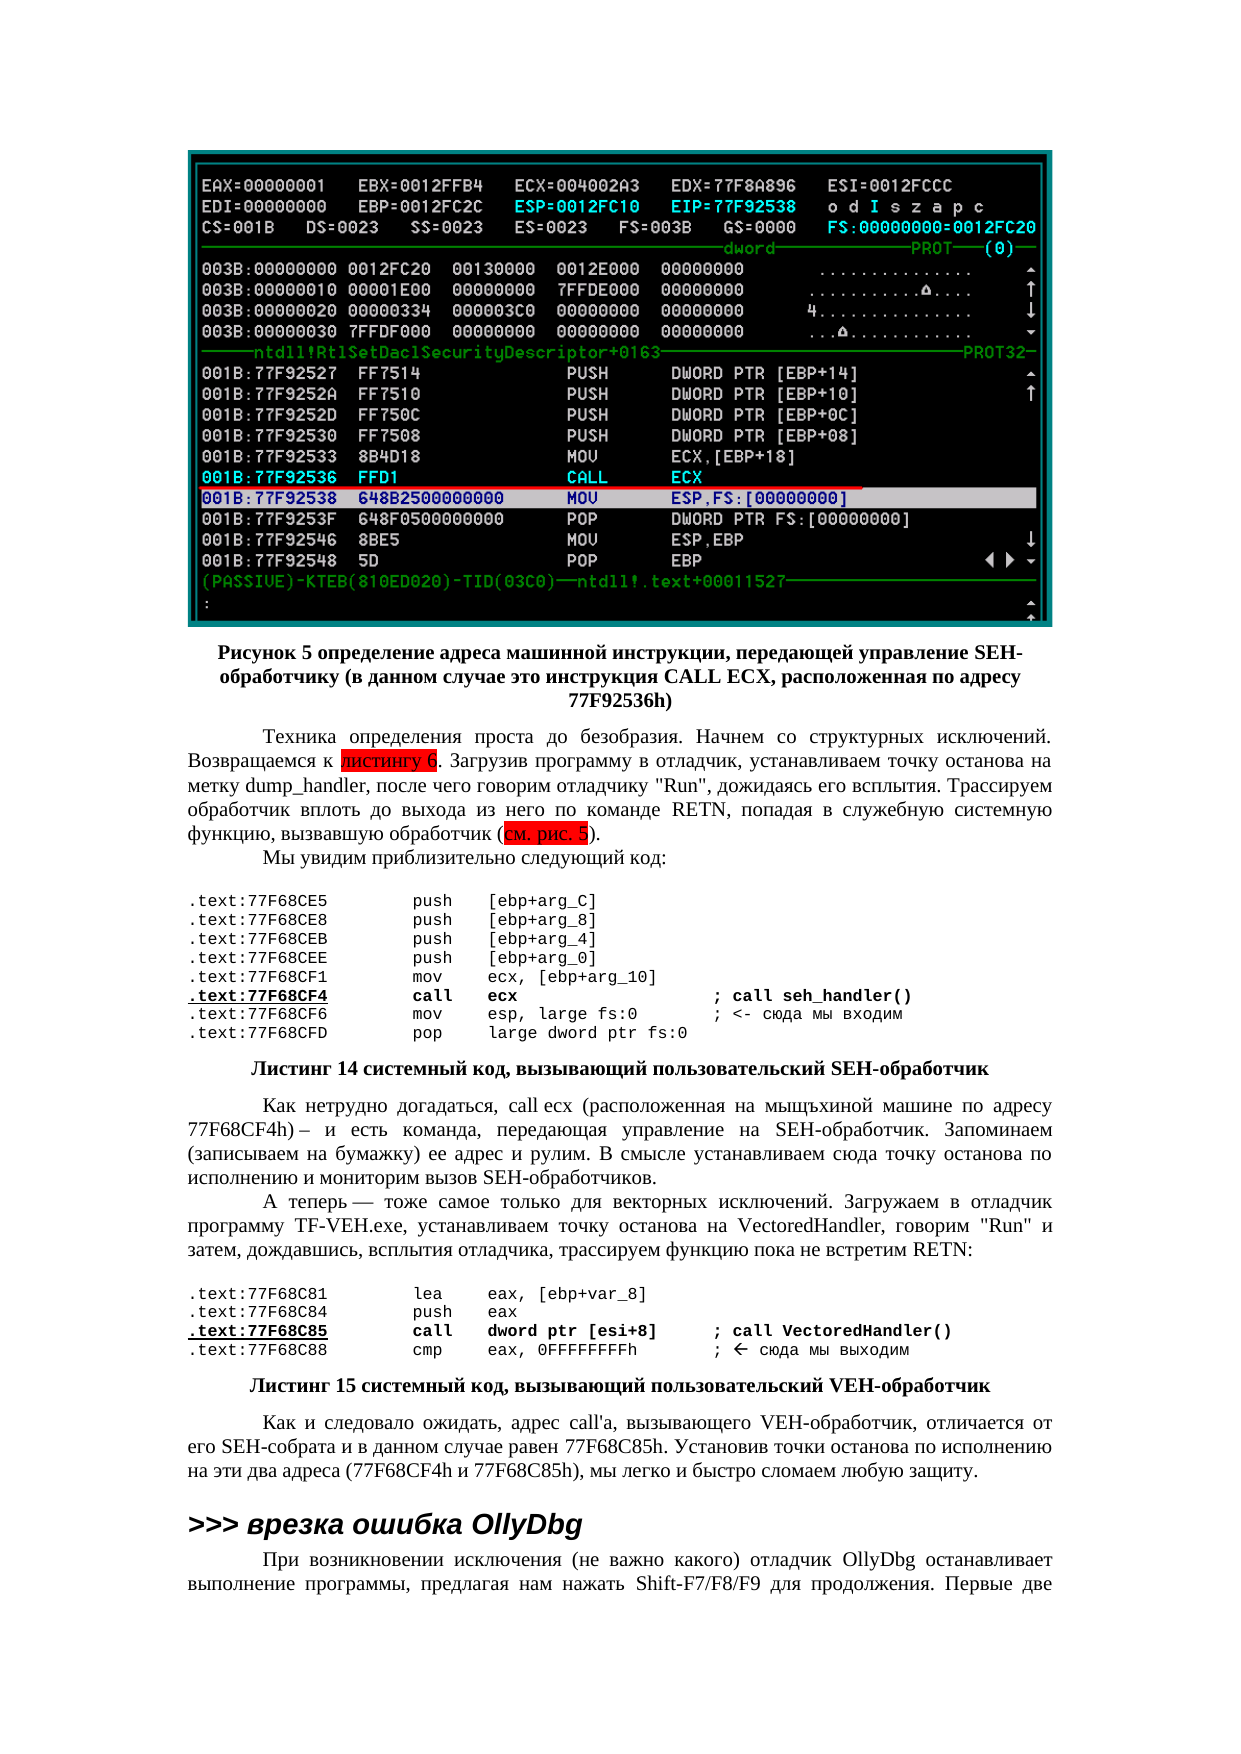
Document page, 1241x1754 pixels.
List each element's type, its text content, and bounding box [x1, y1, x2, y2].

picture [187, 150, 1053, 627]
text А теперь — тоже самое только для векторных исключений. Загружаем в отладчик программу TF-VEH.exe, устанавливаем точку останова на VectoredHandler, говорим "Run" и затем, дождавшись, всплытия отладчика, трассируем функцию пока не встретим RETN: [187, 1189, 1053, 1261]
text .text:77F68CF4 call ecx ; call seh_handler() [187, 987, 1053, 1006]
text Листинг 14 системный код, вызывающий пользовательский SEH-обработчик [187, 1056, 1053, 1080]
text .text:77F68C81 lea eax, [ebp+var_8] [187, 1285, 1053, 1304]
text Рисунок 5 определение адреса машинной инструкции, передающей управление SEH-обработчику (в данном случае это инструкция CALL ECX, расположенная по адресу 77F92536h) [187, 640, 1053, 712]
text .text:77F68C84 push eax [187, 1304, 1053, 1323]
text Листинг 15 системный код, вызывающий пользовательский VEH-обработчик [187, 1373, 1053, 1397]
text .text:77F68C88 cmp eax, 0FFFFFFFFh ;  сюда мы выходим [187, 1342, 1053, 1361]
text .text:77F68CE5 push [ebp+arg_C] [187, 893, 1053, 912]
text .text:77F68CEE push [ebp+arg_0] [187, 949, 1053, 968]
text Техника определения проста до безобразия. Начнем со структурных исключений. Возвращаемся к листингу 6. Загрузив программу в отладчик, устанавливаем точку останова на метку dump_handler, после чего говорим отладчику "Run", дожидаясь его всплытия. Трассируем обработчик вплоть до выхода из него по команде RETN, попадая в служебную системную функцию, вызвавшую обработчик (см. рис. 5). [187, 724, 1053, 845]
text Как нетрудно догадаться, call ecx (расположенная на мыщъхиной машине по адресу 77F68CF4h) – и есть команда, передающая управление на SEH-обработчик. Запоминаем (записываем на бумажку) ее адрес и рулим. В смысле устанавливаем сюда точку останова по исполнению и мониторим вызов SEH-обработчиков. [187, 1093, 1053, 1189]
text Как и следовало ожидать, адрес call'а, вызывающего VEH-обработчик, отличается от его SEH-собрата и в данном случае равен 77F68C85h. Установив точки останова по исполнению на эти два адреса (77F68CF4h и 77F68C85h), мы легко и быстро сломаем любую защиту. [187, 1410, 1053, 1482]
text .text:77F68CEB push [ebp+arg_4] [187, 931, 1053, 949]
text .text:77F68C85 call dword ptr [esi+8] ; call VectoredHandler() [187, 1323, 1053, 1342]
subtitle >>> врезка ошибка OllyDbg [187, 1507, 1053, 1540]
text .text:77F68CFD pop large dword ptr fs:0 [187, 1025, 1053, 1044]
text Мы увидим приблизительно следующий код: [187, 845, 1053, 869]
text .text:77F68CF6 mov esp, large fs:0 ; <- сюда мы входим [187, 1006, 1053, 1025]
text При возникновении исключения (не важно какого) отладчик OllyDbg останавливает выполнение программы, предлагая нам нажать Shift-F7/F8/F9 для продолжения. Первые две [187, 1547, 1053, 1595]
text .text:77F68CF1 mov ecx, [ebp+arg_10] [187, 968, 1053, 987]
text .text:77F68CE8 push [ebp+arg_8] [187, 912, 1053, 931]
